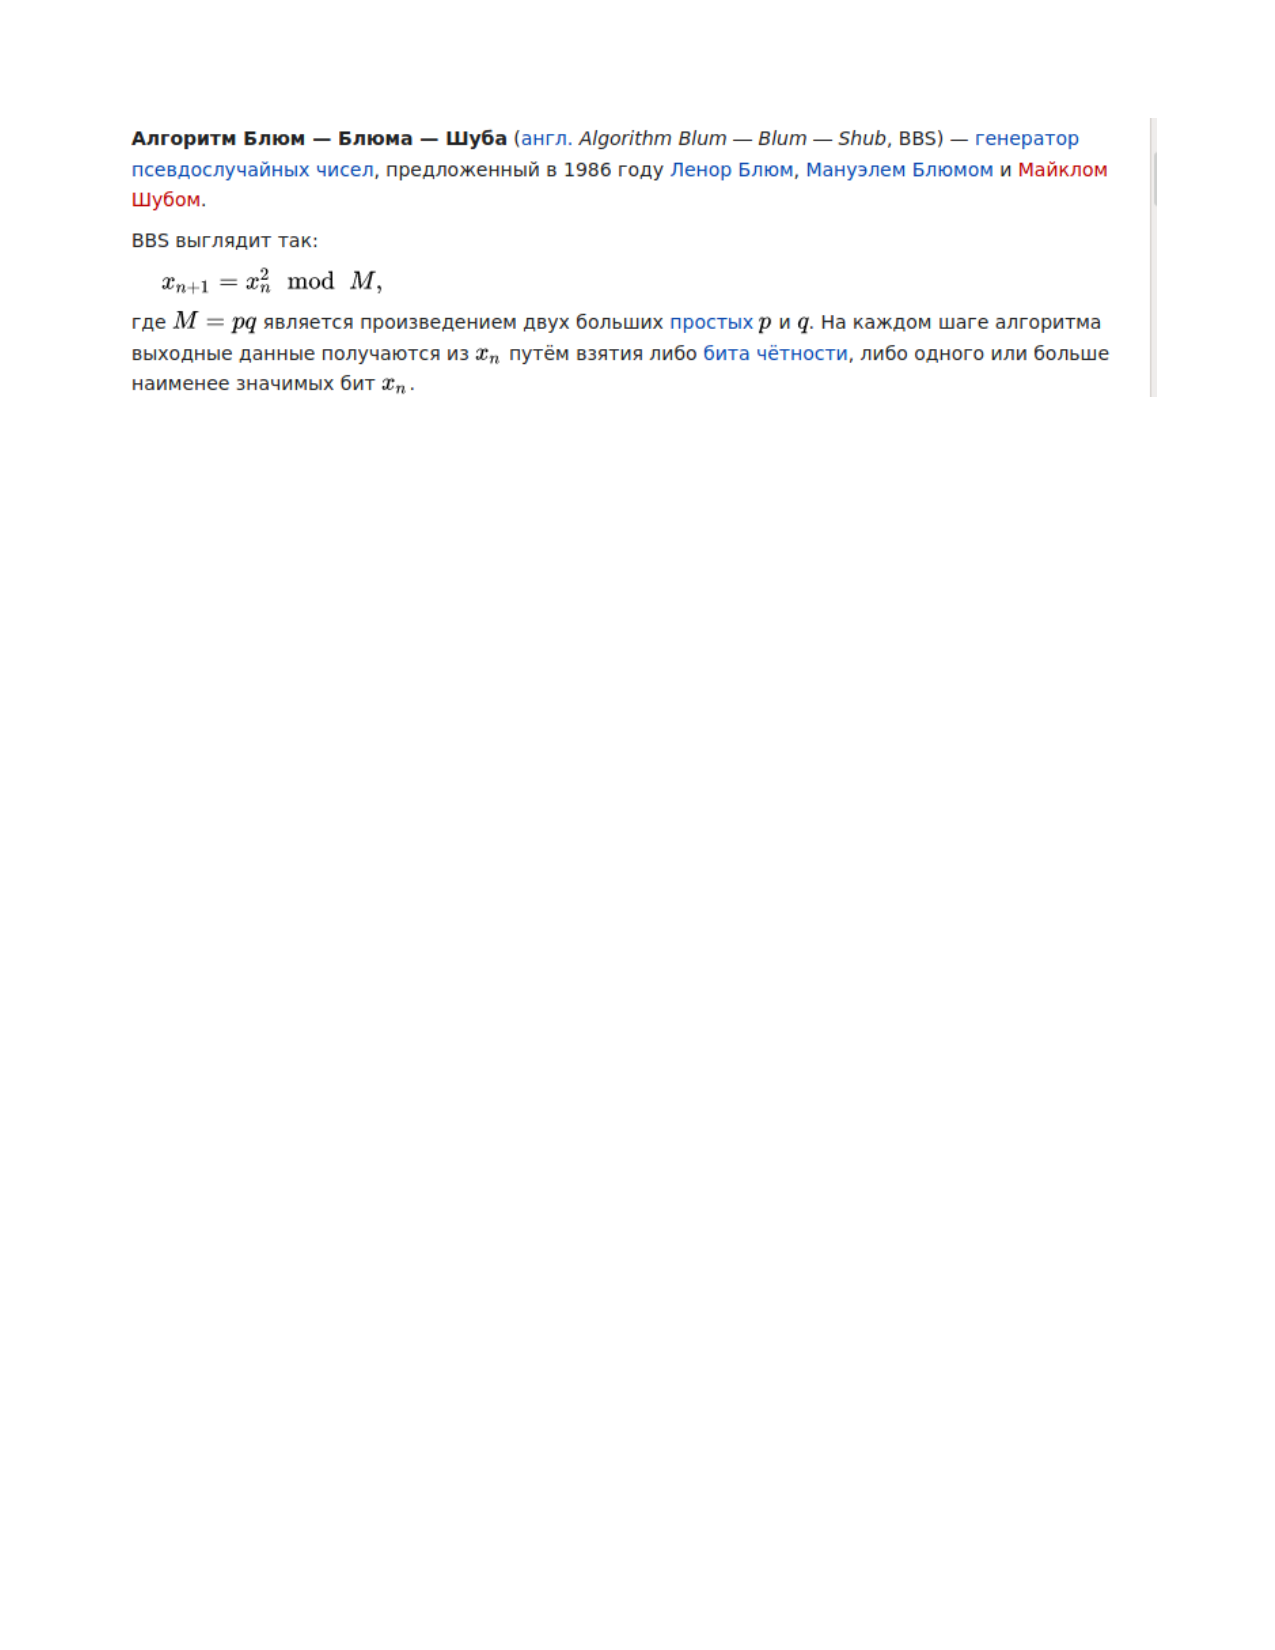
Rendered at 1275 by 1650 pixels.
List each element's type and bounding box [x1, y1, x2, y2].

picture [118, 118, 1157, 397]
